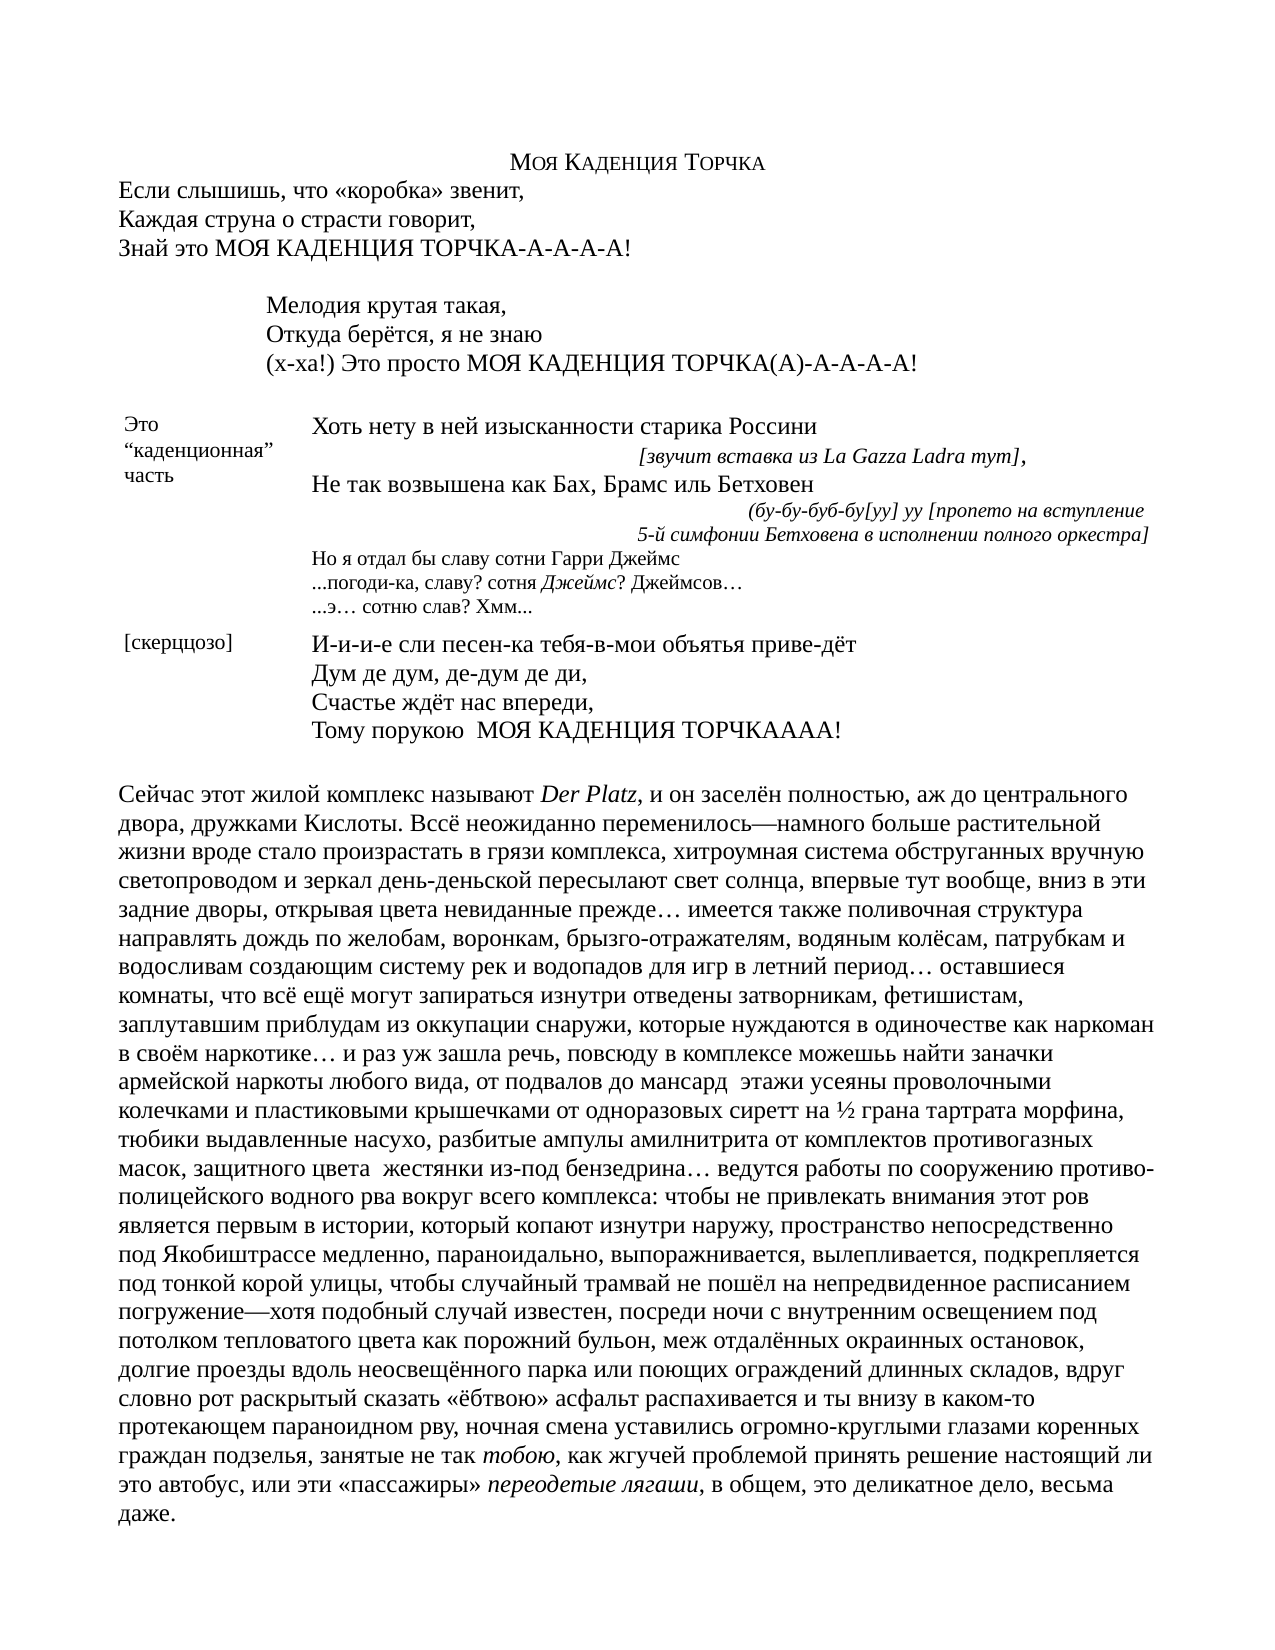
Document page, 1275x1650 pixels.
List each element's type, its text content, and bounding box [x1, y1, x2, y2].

table_cell [скерццозо] [118, 624, 306, 750]
table_header Это “каденционная” часть [118, 406, 306, 624]
text Каждая струна о страсти говорит, [118, 204, 1157, 233]
text Мелодия крутая такая, [266, 291, 1157, 319]
text (х-ха!) Это просто МОЯ КАДЕНЦИЯ ТОРЧКА(А)-А-А-А-А! [266, 348, 1157, 377]
table_header Хоть нету в ней изысканности старика Россини [звучит вставка из La Gazza Ladra тут], Не так возвышена как Бах, Брамс иль Бетховен (бу-бу-буб-бу[уу] уу [пропето на вступление 5-й симфонии Бетховена в исполнении полного оркестра] Но я отдал бы славу сотни Гарри Джеймс ...погоди-ка, славу? сотня Джеймс? Джеймсов… ...э… сотню слав? Хмм... [306, 406, 1157, 624]
table_cell И-и-и-е сли песен-ка тебя-в-мои объятья приве-дёт Дум де дум, де-дум де ди, Счастье ждёт нас впереди, Тому порукою МОЯ КАДЕНЦИЯ ТОРЧКАААА! [306, 624, 1157, 750]
text Моя Каденция Торчка [118, 147, 1157, 176]
text Если слышишь, что «коробка» звенит, [118, 176, 1157, 204]
text Знай это МОЯ КАДЕНЦИЯ ТОРЧКА-А-А-А-А! [118, 233, 1157, 262]
text Сейчас этот жилой комплекс называют Der Platz, и он заселён полностью, аж до центрального двора, дружками Кислоты. Вссё неожиданно переменилось—намного больше растительной жизни вроде стало произрастать в грязи комплекса, хитроумная система обструганных вручную светопроводом и зеркал день-деньской пересылают свет солнца, впервые тут вообще, вниз в эти задние дворы, открывая цвета невиданные прежде… имеется также поливочная структура направлять дождь по желобам, воронкам, брызго-отражателям, водяным колёсам, патрубкам и водосливам создающим систему рек и водопадов для игр в летний период… оставшиеся комнаты, что всё ещё могут запираться изнутри отведены затворникам, фетишистам, заплутавшим приблудам из оккупации снаружи, которые нуждаются в одиночестве как наркоман в своём наркотике… и раз уж зашла речь, повсюду в комплексе можешьь найти заначки армейской наркоты любого вида, от подвалов до мансард этажи усеяны проволочными колечками и пластиковыми крышечками от одноразовых сиретт на ½ грана тартрата морфина, тюбики выдавленные насухо, разбитые ампулы амилнитрита от комплектов противогазных масок, защитного цвета жестянки из-под бензедрина… ведутся работы по сооружению противо-полицейского водного рва вокруг всего комплекса: чтобы не привлекать внимания этот ров является первым в истории, который копают изнутри наружу, пространство непосредственно под Якобиштрассе медленно, параноидально, выпоражнивается, вылепливается, подкрепляется под тонкой корой улицы, чтобы случайный трамвай не пошёл на непредвиденное расписанием погружение—хотя подобный случай известен, посреди ночи с внутренним освещением под потолком тепловатого цвета как порожний бульон, меж отдалённых окраинных остановок, долгие проезды вдоль неосвещённого парка или поющих ограждений длинных складов, вдруг словно рот раскрытый сказать «ёбтвою» асфальт распахивается и ты внизу в каком-то протекающем параноидном рву, ночная смена уставились огромно-круглыми глазами коренных граждан подзелья, занятые не так тобою, как жгучей проблемой принять решение настоящий ли это автобус, или эти «пассажиры» переодетые лягаши, в общем, это деликатное дело, весьма даже. [118, 779, 1157, 1526]
text Откуда берётся, я не знаю [266, 319, 1157, 348]
